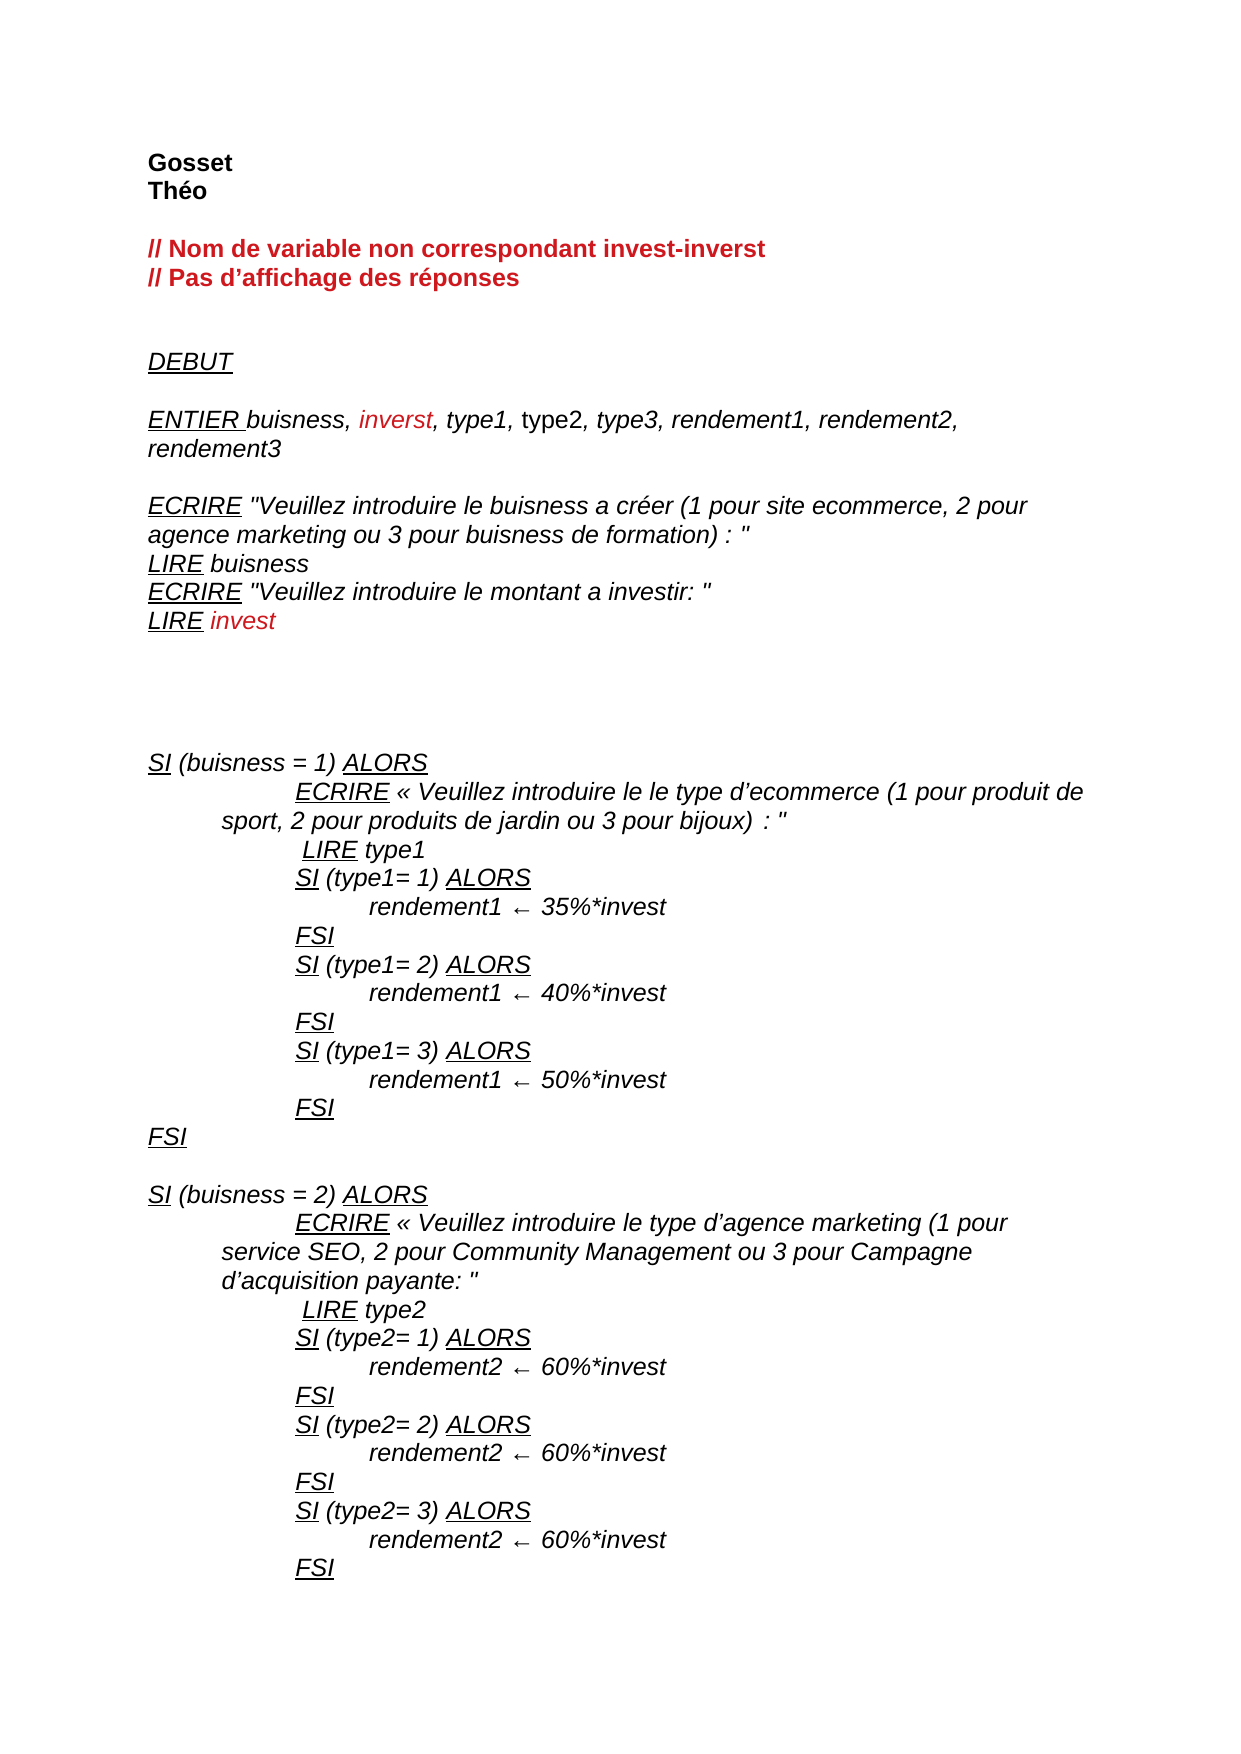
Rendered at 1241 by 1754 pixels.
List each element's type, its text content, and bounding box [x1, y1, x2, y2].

text SI (type1= 3) ALORS [148, 1036, 1093, 1065]
text FSI [148, 1007, 1093, 1036]
text SI (type1= 1) ALORS [148, 863, 1093, 892]
text ECRIRE "Veuillez introduire le montant a investir: " [148, 577, 1093, 606]
text FSI [148, 1093, 1093, 1122]
text rendement1 ← 35%*invest [148, 892, 1093, 921]
text LIRE type1 [148, 835, 1093, 863]
text ENTIER buisness, inverst, type1, type2, type3, rendement1, rendement2, rendement3 [148, 405, 1093, 462]
text ECRIRE « Veuillez introduire le le type d’ecommerce (1 pour produit de sport, 2 pour produits de jardin ou 3 pour bijoux) : " [221, 777, 1093, 835]
text SI (type1= 2) ALORS [148, 950, 1093, 978]
text FSI [148, 1122, 1093, 1151]
text DEBUT [148, 347, 1093, 376]
text SI (type2= 2) ALORS [148, 1410, 1093, 1438]
text LIRE type2 [148, 1295, 1093, 1323]
text FSI [148, 1553, 1093, 1582]
text FSI [148, 1467, 1093, 1496]
text // Nom de variable non correspondant invest-inverst [148, 234, 1093, 263]
text rendement2 ← 60%*invest [148, 1438, 1093, 1467]
text LIRE invest [148, 606, 1093, 635]
text FSI [148, 1381, 1093, 1410]
text rendement1 ← 40%*invest [148, 978, 1093, 1007]
text FSI [148, 921, 1093, 950]
text Gosset [148, 148, 1093, 176]
text // Pas d’affichage des réponses [148, 263, 1093, 291]
text SI (buisness = 1) ALORS [148, 748, 1093, 777]
text SI (type2= 3) ALORS [148, 1496, 1093, 1525]
text SI (buisness = 2) ALORS [148, 1180, 1093, 1208]
text Théo [148, 176, 1093, 205]
text SI (type2= 1) ALORS [148, 1323, 1093, 1352]
text ECRIRE « Veuillez introduire le type d’agence marketing (1 pour service SEO, 2 pour Community Management ou 3 pour Campagne d’acquisition payante: " [221, 1208, 1093, 1295]
text ECRIRE "Veuillez introduire le buisness a créer (1 pour site ecommerce, 2 pour agence marketing ou 3 pour buisness de formation) : " [148, 491, 1093, 549]
text rendement1 ← 50%*invest [148, 1065, 1093, 1093]
text rendement2 ← 60%*invest [148, 1352, 1093, 1381]
text rendement2 ← 60%*invest [148, 1525, 1093, 1553]
text LIRE buisness [148, 549, 1093, 577]
